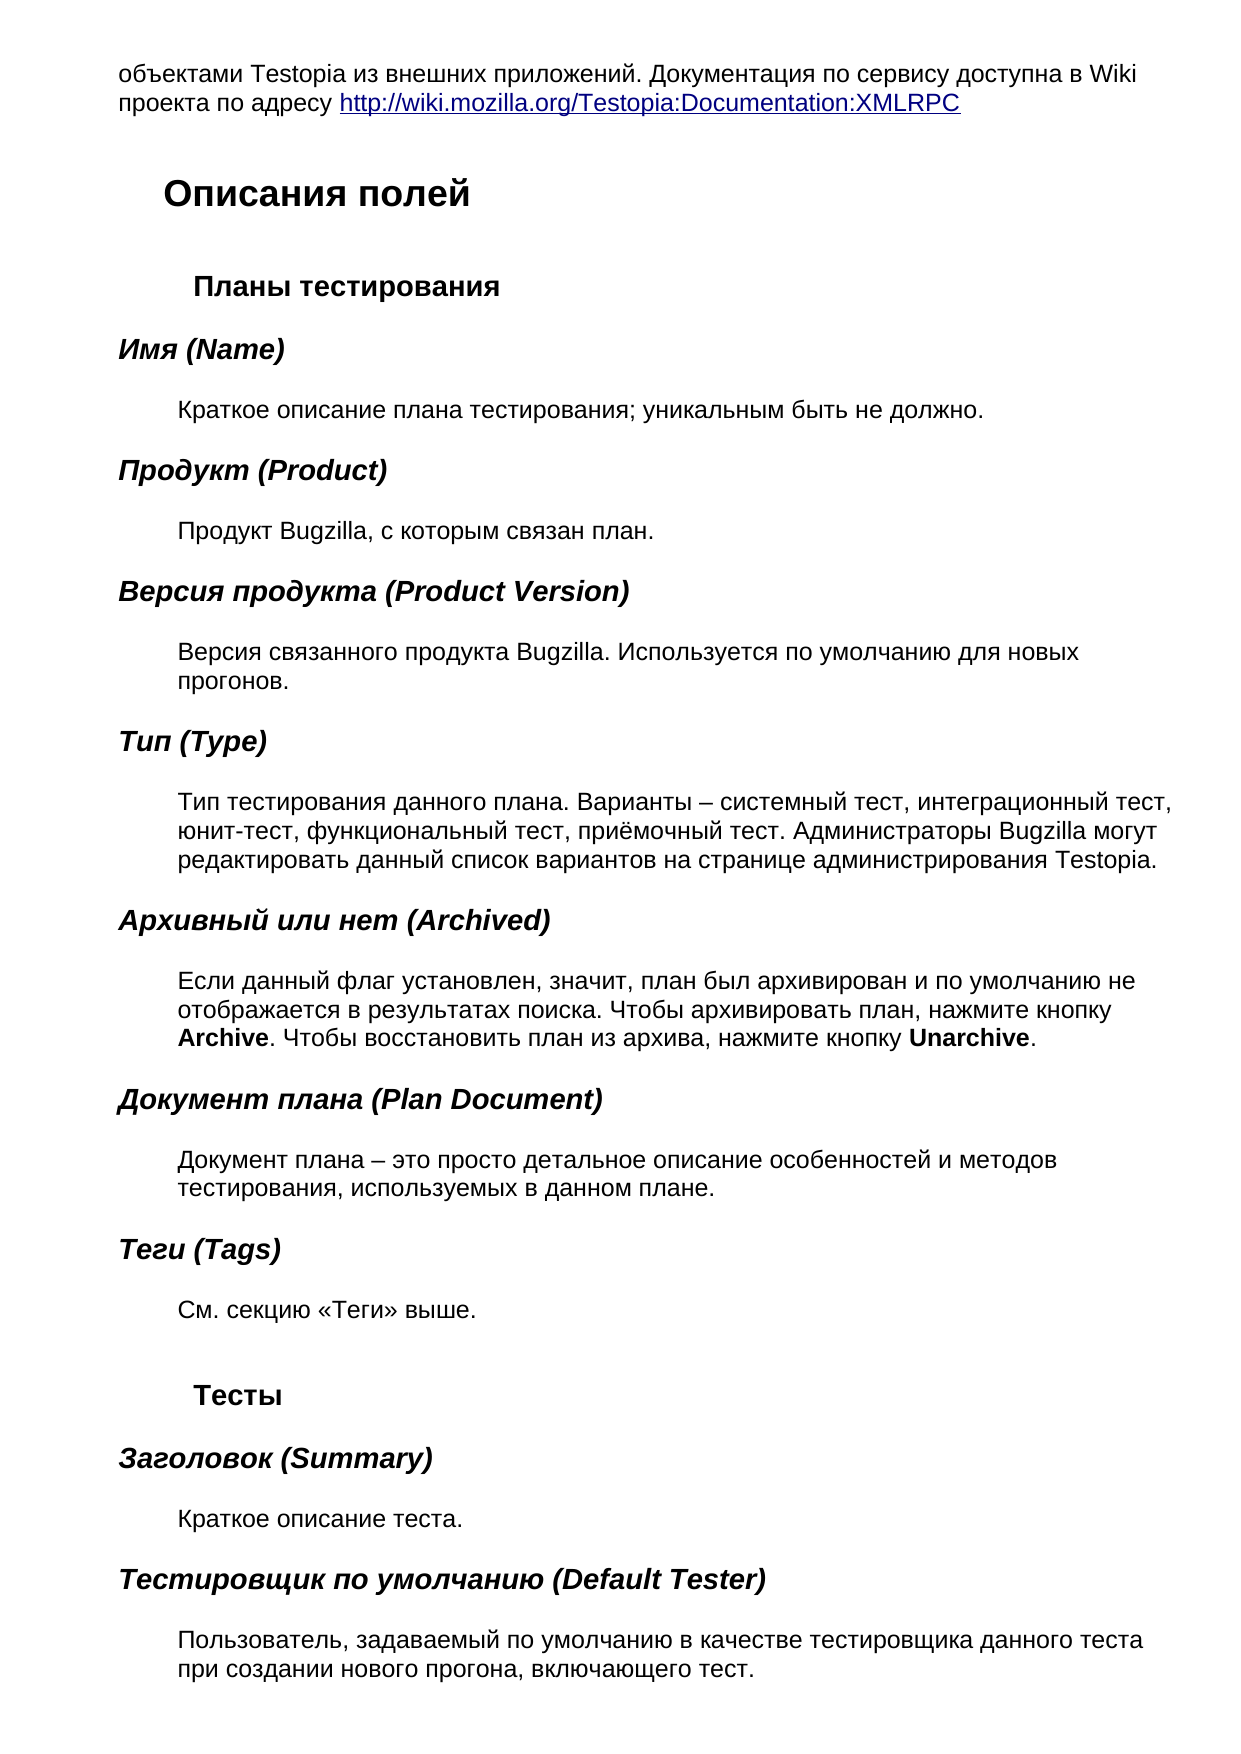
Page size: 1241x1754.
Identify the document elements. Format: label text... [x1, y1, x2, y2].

subtitle Теги (Tags) [118, 1232, 1181, 1265]
list Пользователь, задаваемый по умолчанию в качестве тестировщика данного теста при создании нового прогона, включающего тест. [177, 1625, 1181, 1683]
subtitle Продукт (Product) [118, 453, 1181, 486]
subtitle Заголовок (Summary) [118, 1441, 1181, 1474]
list Краткое описание теста. [177, 1504, 1181, 1533]
subtitle Версия продукта (Product Version) [118, 574, 1181, 608]
list Если данный флаг установлен, значит, план был архивирован и по умолчанию не отображается в результатах поиска. Чтобы архивировать план, нажмите кнопку Archive. Чтобы восстановить план из архива, нажмите кнопку Unarchive. [177, 966, 1181, 1052]
subtitle Планы тестирования [118, 269, 1181, 302]
subtitle Документ плана (Plan Document) [118, 1082, 1181, 1115]
subtitle Тесты [118, 1378, 1181, 1411]
subtitle Описания полей [118, 171, 1181, 214]
list Документ плана – это просто детальное описание особенностей и методов тестирования, используемых в данном плане. [177, 1145, 1181, 1202]
subtitle Архивный или нет (Archived) [118, 903, 1181, 936]
subtitle Имя (Name) [118, 332, 1181, 365]
text объектами Testopia из внешних приложений. Документация по сервису доступна в Wiki проекта по адресу http://wiki.mozilla.org/Testopia:Documentation:XMLRPC [118, 59, 1181, 117]
list Версия связанного продукта Bugzilla. Используется по умолчанию для новых прогонов. [177, 637, 1181, 695]
list Продукт Bugzilla, с которым связан план. [177, 516, 1181, 545]
list См. секцию «Теги» выше. [177, 1295, 1181, 1323]
list Краткое описание плана тестирования; уникальным быть не должно. [177, 395, 1181, 423]
list Тип тестирования данного плана. Варианты – системный тест, интеграционный тест, юнит-тест, функциональный тест, приёмочный тест. Администраторы Bugzilla могут редактировать данный список вариантов на странице администрирования Testopia. [177, 787, 1181, 873]
subtitle Тип (Type) [118, 724, 1181, 758]
subtitle Тестировщик по умолчанию (Default Tester) [118, 1562, 1181, 1596]
